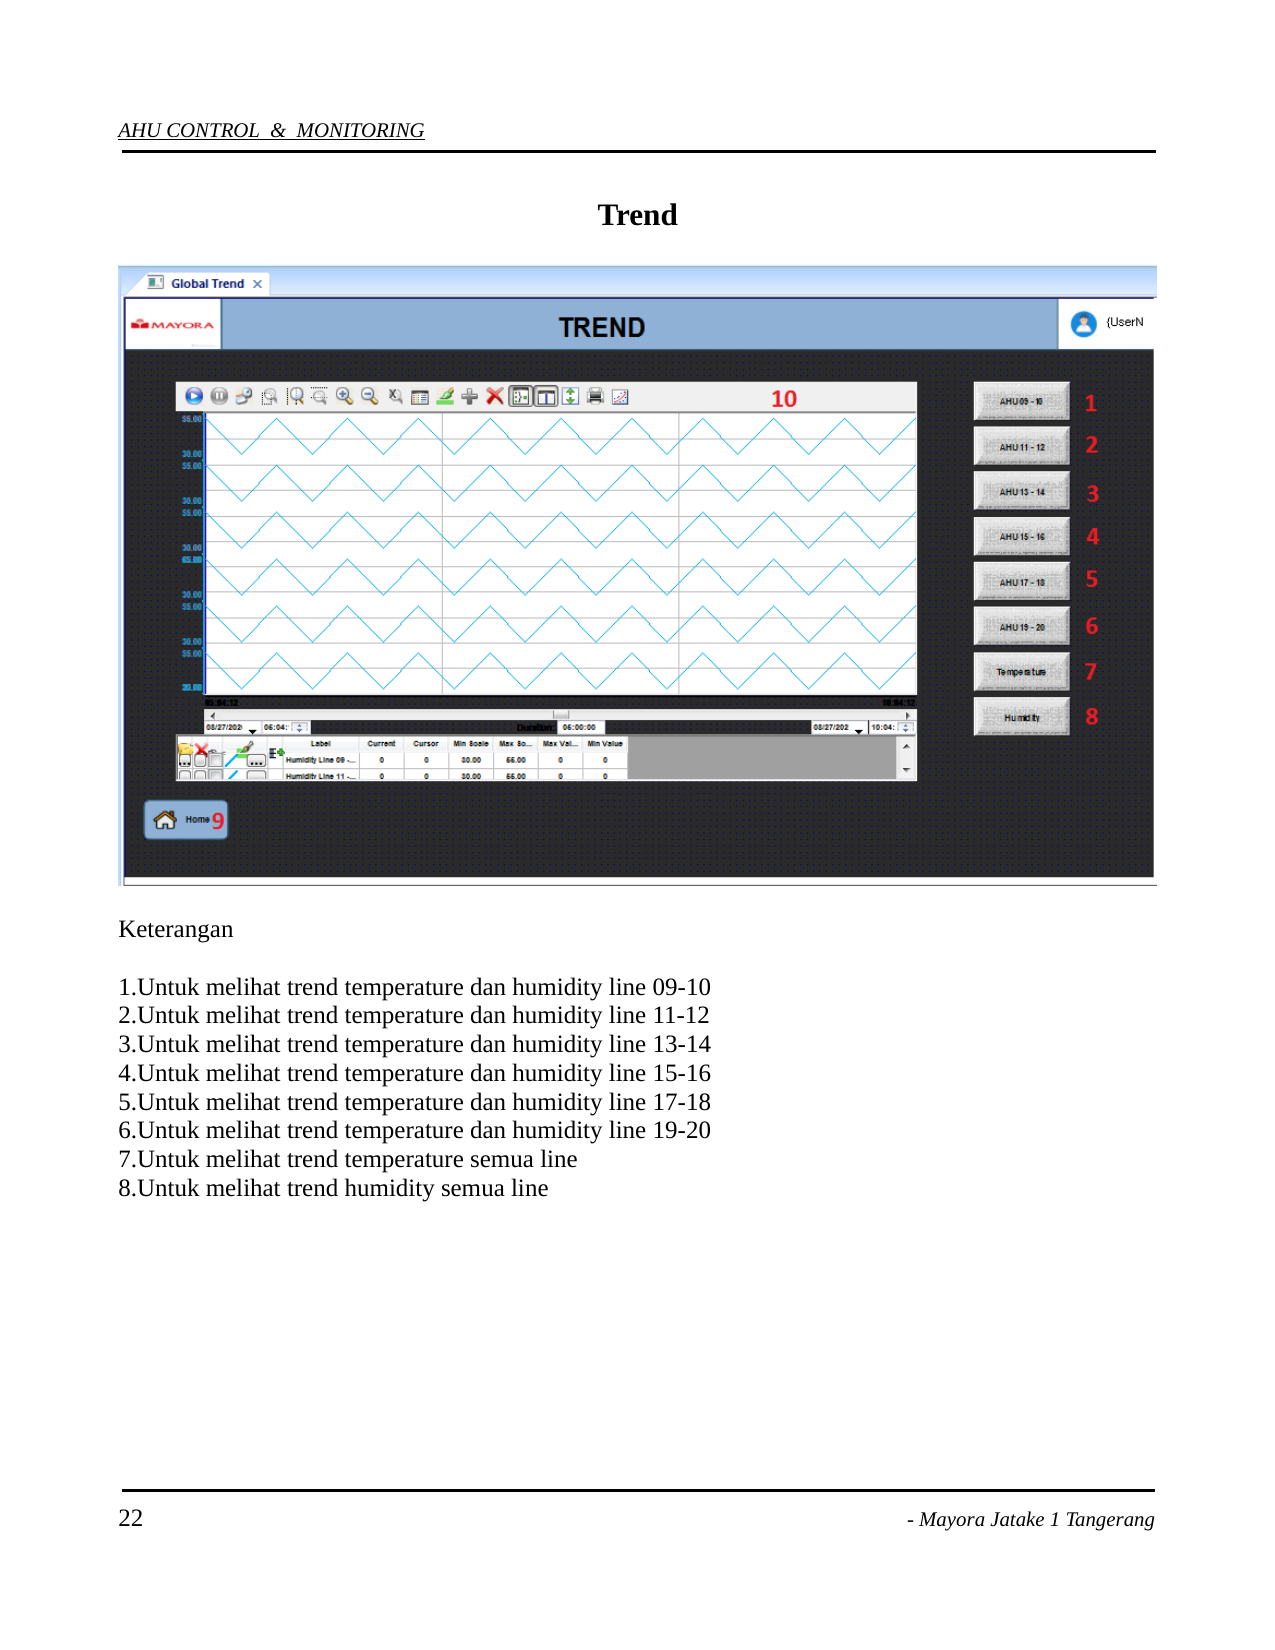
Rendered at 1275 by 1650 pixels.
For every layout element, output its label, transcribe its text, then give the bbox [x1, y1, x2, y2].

text 8.Untuk melihat trend humidity semua line [118, 1173, 1157, 1202]
text 3.Untuk melihat trend temperature dan humidity line 13-14 [118, 1029, 1157, 1058]
text 4.Untuk melihat trend temperature dan humidity line 15-16 [118, 1058, 1157, 1087]
text 2.Untuk melihat trend temperature dan humidity line 11-12 [118, 1000, 1157, 1029]
text 1.Untuk melihat trend temperature dan humidity line 09-10 [118, 972, 1157, 1000]
text 7.Untuk melihat trend temperature semua line [118, 1144, 1157, 1173]
picture [118, 265, 1157, 886]
text 6.Untuk melihat trend temperature dan humidity line 19-20 [118, 1115, 1157, 1144]
text Keterangan [118, 914, 1157, 943]
text Trend [118, 196, 1157, 232]
text 5.Untuk melihat trend temperature dan humidity line 17-18 [118, 1087, 1157, 1115]
